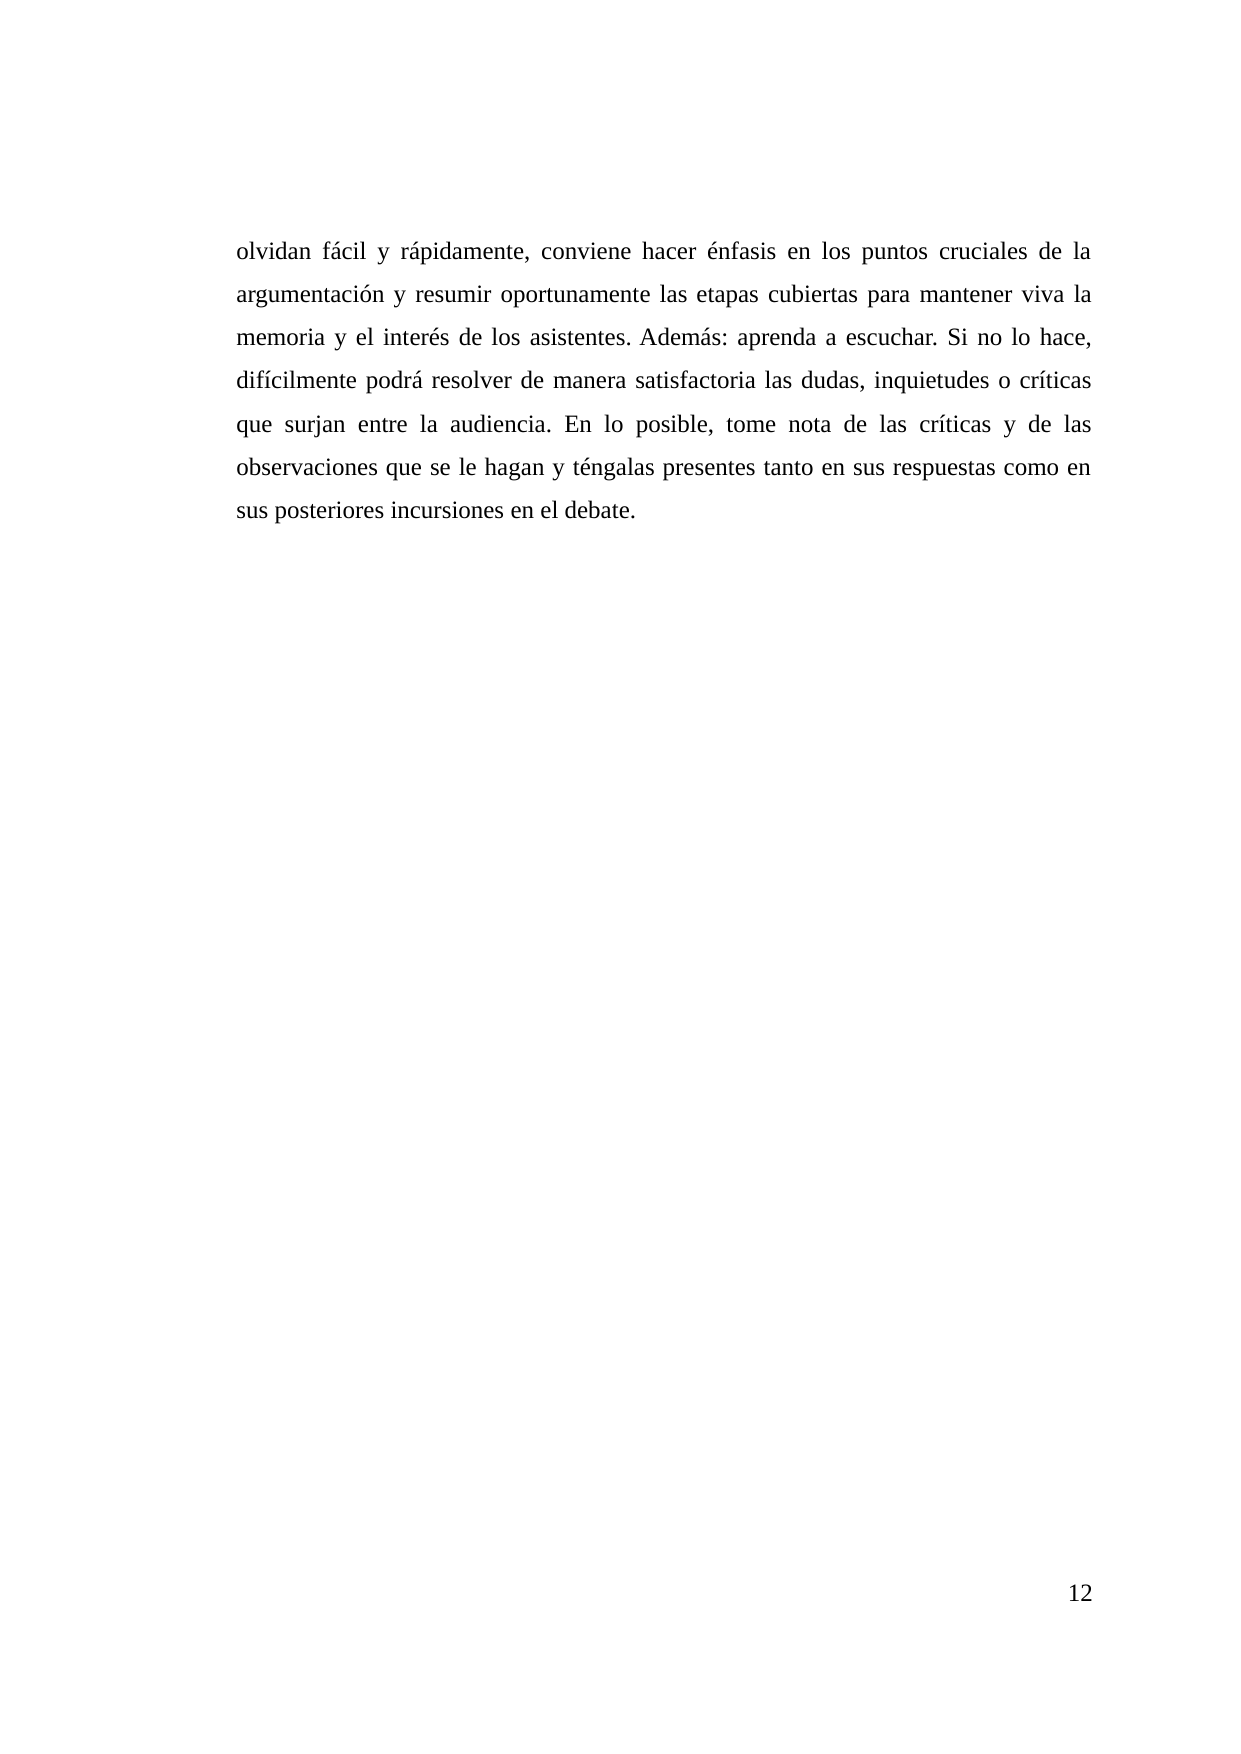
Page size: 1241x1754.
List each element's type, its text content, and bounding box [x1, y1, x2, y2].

text olvidan fácil y rápidamente, conviene hacer énfasis en los puntos cruciales de la argumentación y resumir oportunamente las etapas cubiertas para mantener viva la memoria y el interés de los asistentes. Además: aprenda a escuchar. Si no lo hace, difícilmente podrá resolver de manera satisfactoria las dudas, inquietudes o críticas que surjan entre la audiencia. En lo posible, tome nota de las críticas y de las observaciones que se le hagan y téngalas presentes tanto en sus respuestas como en sus posteriores incursiones en el debate. [236, 236, 1093, 524]
